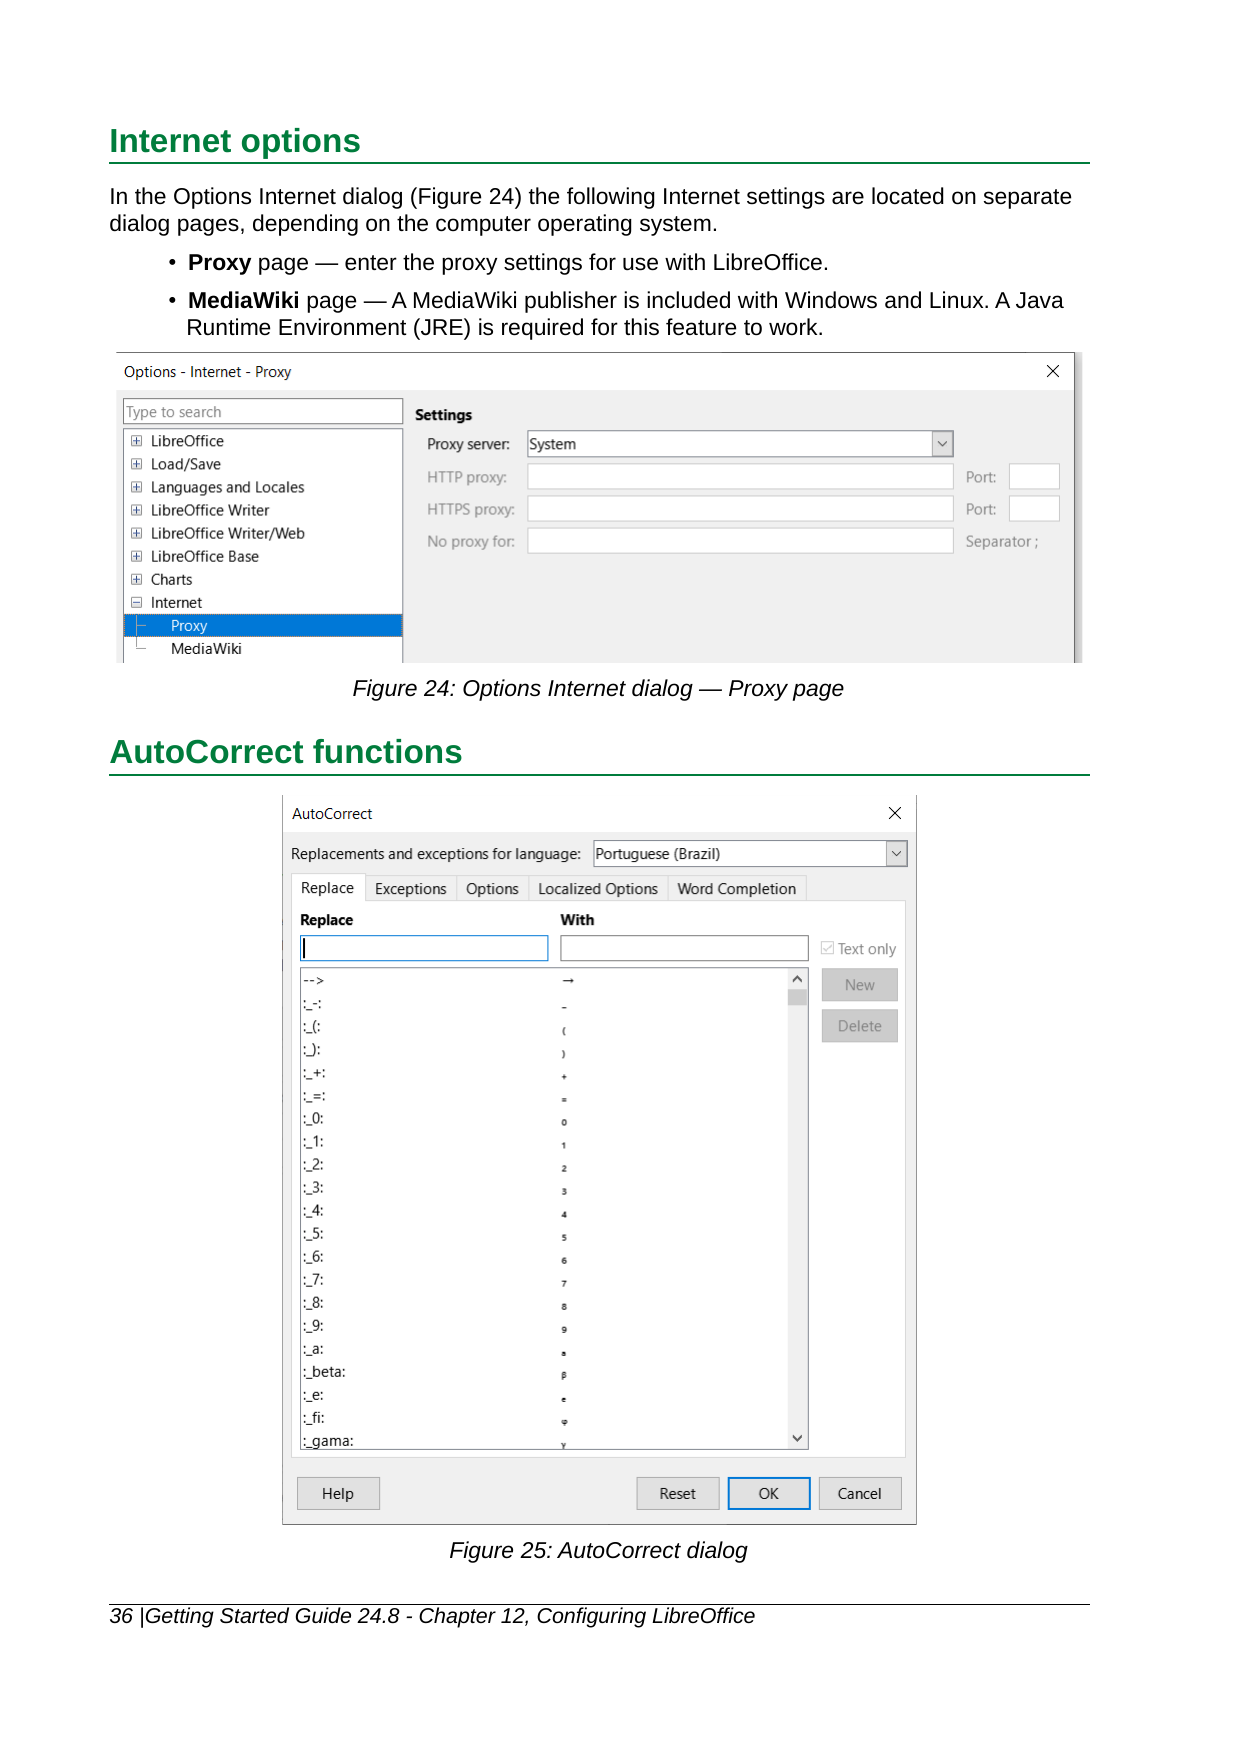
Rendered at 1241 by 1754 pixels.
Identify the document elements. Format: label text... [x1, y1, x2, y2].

subtitle AutoCorrect functions [109, 733, 1090, 774]
list MediaWiki page — A MediaWiki publisher is included with Windows and Linux. A Java Runtime Environment (JRE) is required for this feature to work. [168, 287, 1090, 340]
list Proxy page — enter the proxy settings for use with LibreOffice. [168, 248, 1090, 275]
text Figure 24: Options Internet dialog — Proxy page [116, 675, 1083, 701]
picture [282, 795, 917, 1525]
list In the Options Internet dialog (Figure 24) the following Internet settings are located on separate dialog pages, depending on the computer operating system. [109, 183, 1090, 236]
text Figure 25: AutoCorrect dialog [282, 1537, 917, 1563]
subtitle Internet options [109, 121, 1090, 162]
picture [116, 352, 1083, 663]
